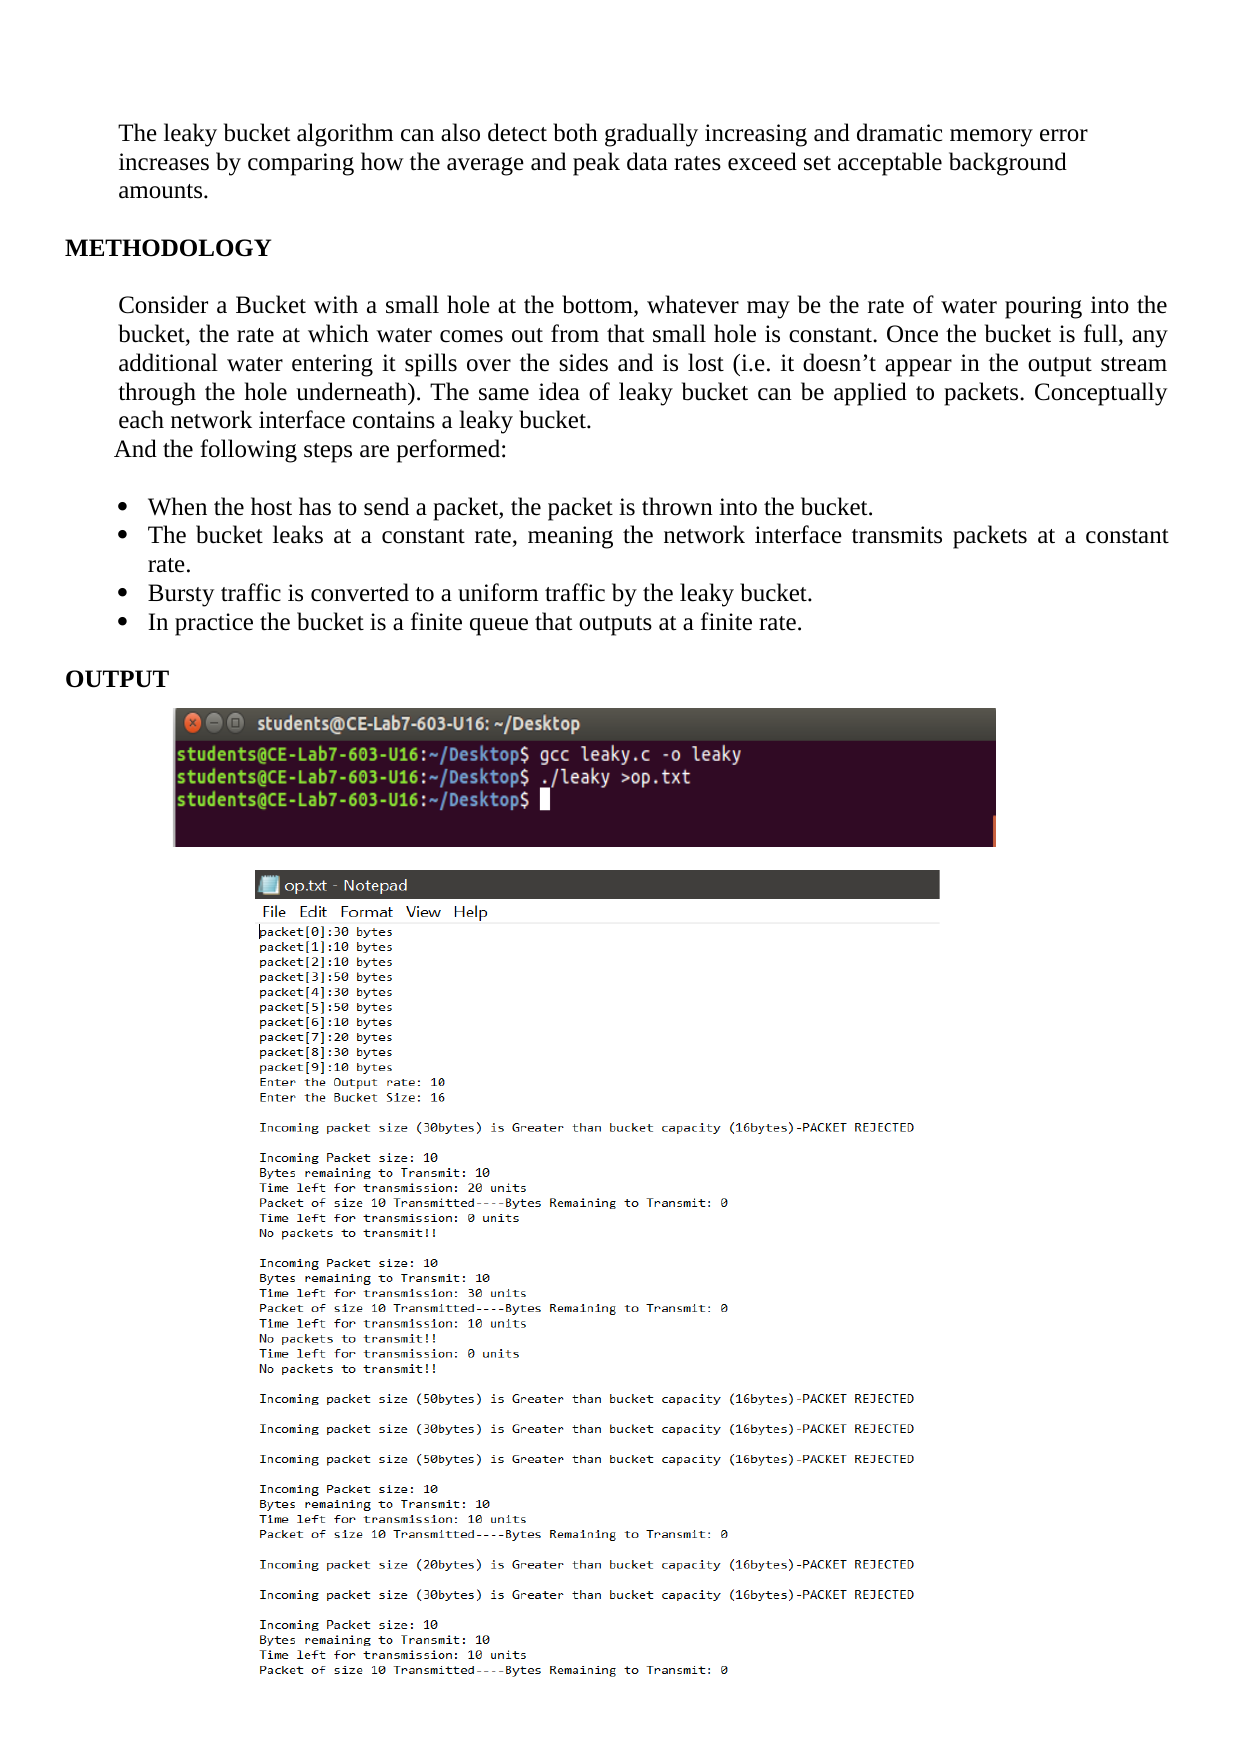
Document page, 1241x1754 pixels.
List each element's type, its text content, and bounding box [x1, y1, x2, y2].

text Consider a Bucket with a small hole at the bottom, whatever may be the rate of water pouring into the bucket, the rate at which water comes out from that small hole is constant. Once the bucket is full, any additional water entering it spills over the sides and is lost (i.e. it doesn’t appear in the output stream through the hole underneath). The same idea of leaky bucket can be applied to packets. Conceptually each network interface contains a leaky bucket. [65, 291, 1169, 434]
text METHODOLOGY [65, 233, 1169, 262]
text OUTPUT [65, 664, 1169, 693]
list The bucket leaks at a constant rate, meaning the network interface transmits packets at a constant rate. [118, 521, 1169, 578]
list When the host has to send a packet, the packet is thrown into the bucket. [118, 492, 1169, 521]
text And the following steps are performed: [65, 434, 1169, 463]
list In practice the bucket is a finite queue that outputs at a finite rate. [118, 607, 1169, 636]
text The leaky bucket algorithm can also detect both gradually increasing and dramatic memory error increases by comparing how the average and peak data rates exceed set acceptable background amounts. [118, 118, 1122, 204]
list Bursty traffic is converted to a uniform traffic by the leaky bucket. [118, 578, 1169, 607]
